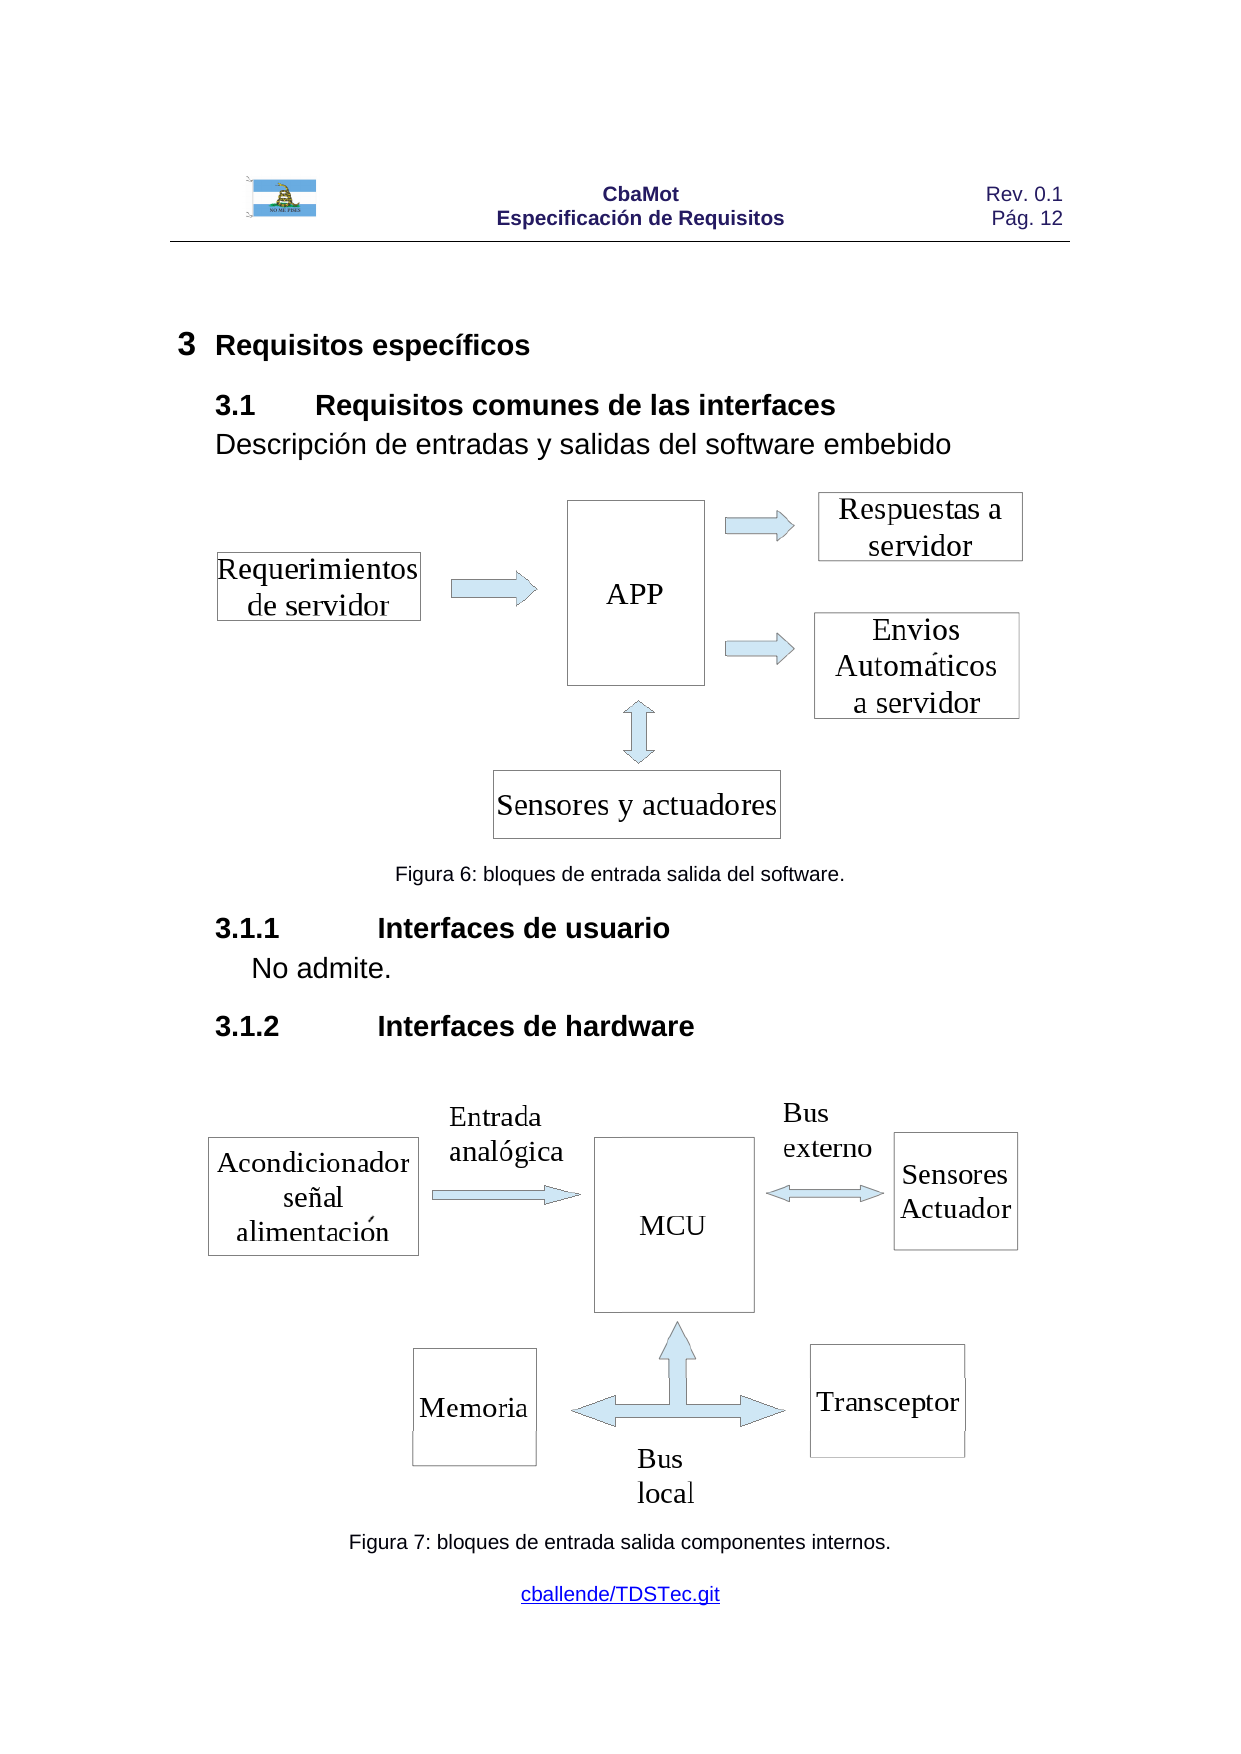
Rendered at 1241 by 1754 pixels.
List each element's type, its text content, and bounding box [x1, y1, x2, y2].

subtitle Requisitos específicos [177, 324, 1063, 363]
text Figura 7: bloques de entrada salida componentes internos. [177, 1073, 1063, 1553]
subtitle Requisitos comunes de las interfaces [215, 388, 1063, 421]
subtitle Interfaces de hardware [215, 1009, 1063, 1043]
text Figura 6: bloques de entrada salida del software. [177, 461, 1063, 886]
subtitle Interfaces de usuario [215, 911, 1063, 944]
picture [196, 461, 1045, 862]
text No admite. [215, 951, 1063, 984]
picture [242, 174, 320, 220]
picture [196, 1072, 1045, 1530]
text Descripción de entradas y salidas del software embebido [215, 427, 1063, 461]
